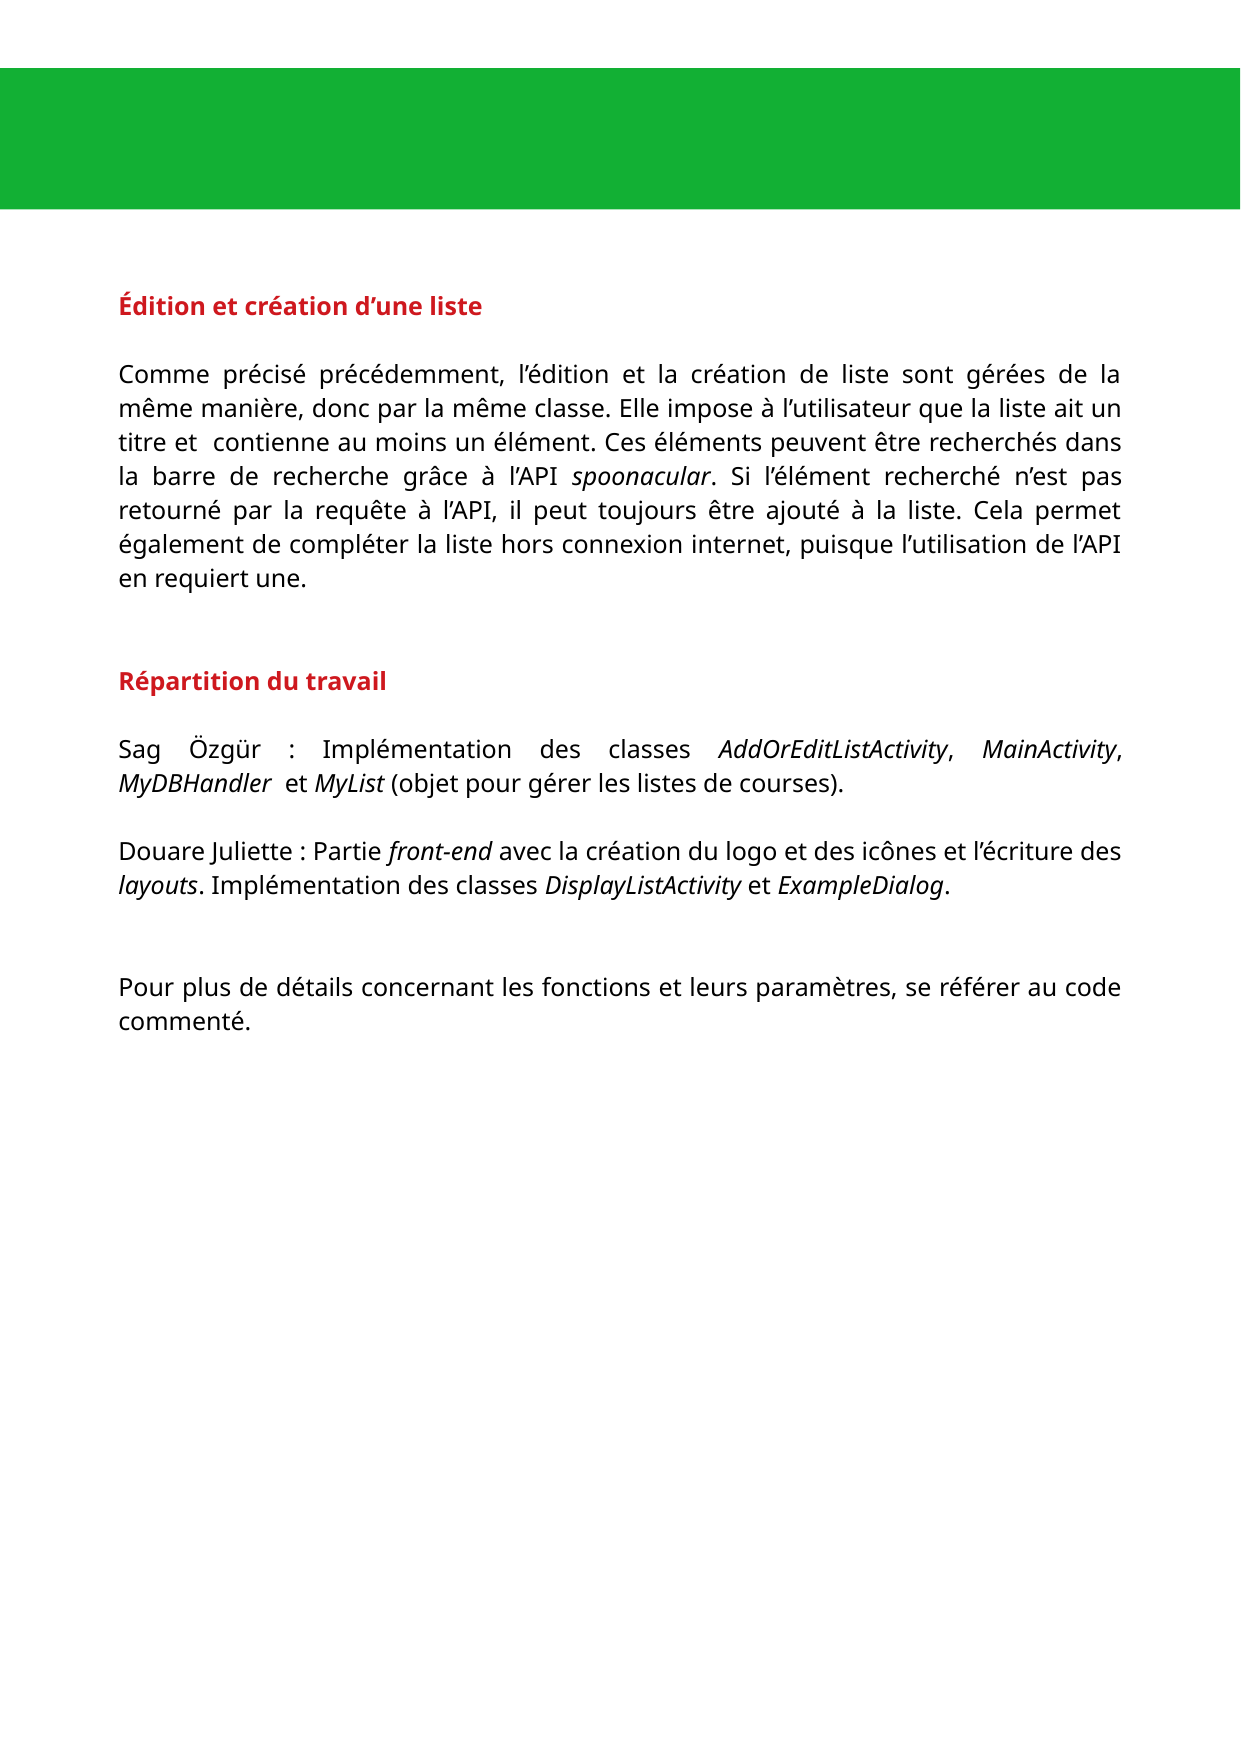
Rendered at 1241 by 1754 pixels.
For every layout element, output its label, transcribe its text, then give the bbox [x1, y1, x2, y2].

text Sag Özgür : Implémentation des classes AddOrEditListActivity, MainActivity, MyDBHandler et MyList (objet pour gérer les listes de courses). [118, 731, 1123, 799]
text Répartition du travail [118, 663, 1123, 697]
text Comme précisé précédemment, l’édition et la création de liste sont gérées de la même manière, donc par la même classe. Elle impose à l’utilisateur que la liste ait un titre et contienne au moins un élément. Ces éléments peuvent être recherchés dans la barre de recherche grâce à l’API spoonacular. Si l’élément recherché n’est pas retourné par la requête à l’API, il peut toujours être ajouté à la liste. Cela permet également de compléter la liste hors connexion internet, puisque l’utilisation de l’API en requiert une. [118, 357, 1123, 595]
text Édition et création d’une liste [118, 288, 1123, 322]
text Douare Juliette : Partie front-end avec la création du logo et des icônes et l’écriture des layouts. Implémentation des classes DisplayListActivity et ExampleDialog. [118, 833, 1123, 902]
text Pour plus de détails concernant les fonctions et leurs paramètres, se référer au code commenté. [118, 970, 1123, 1038]
